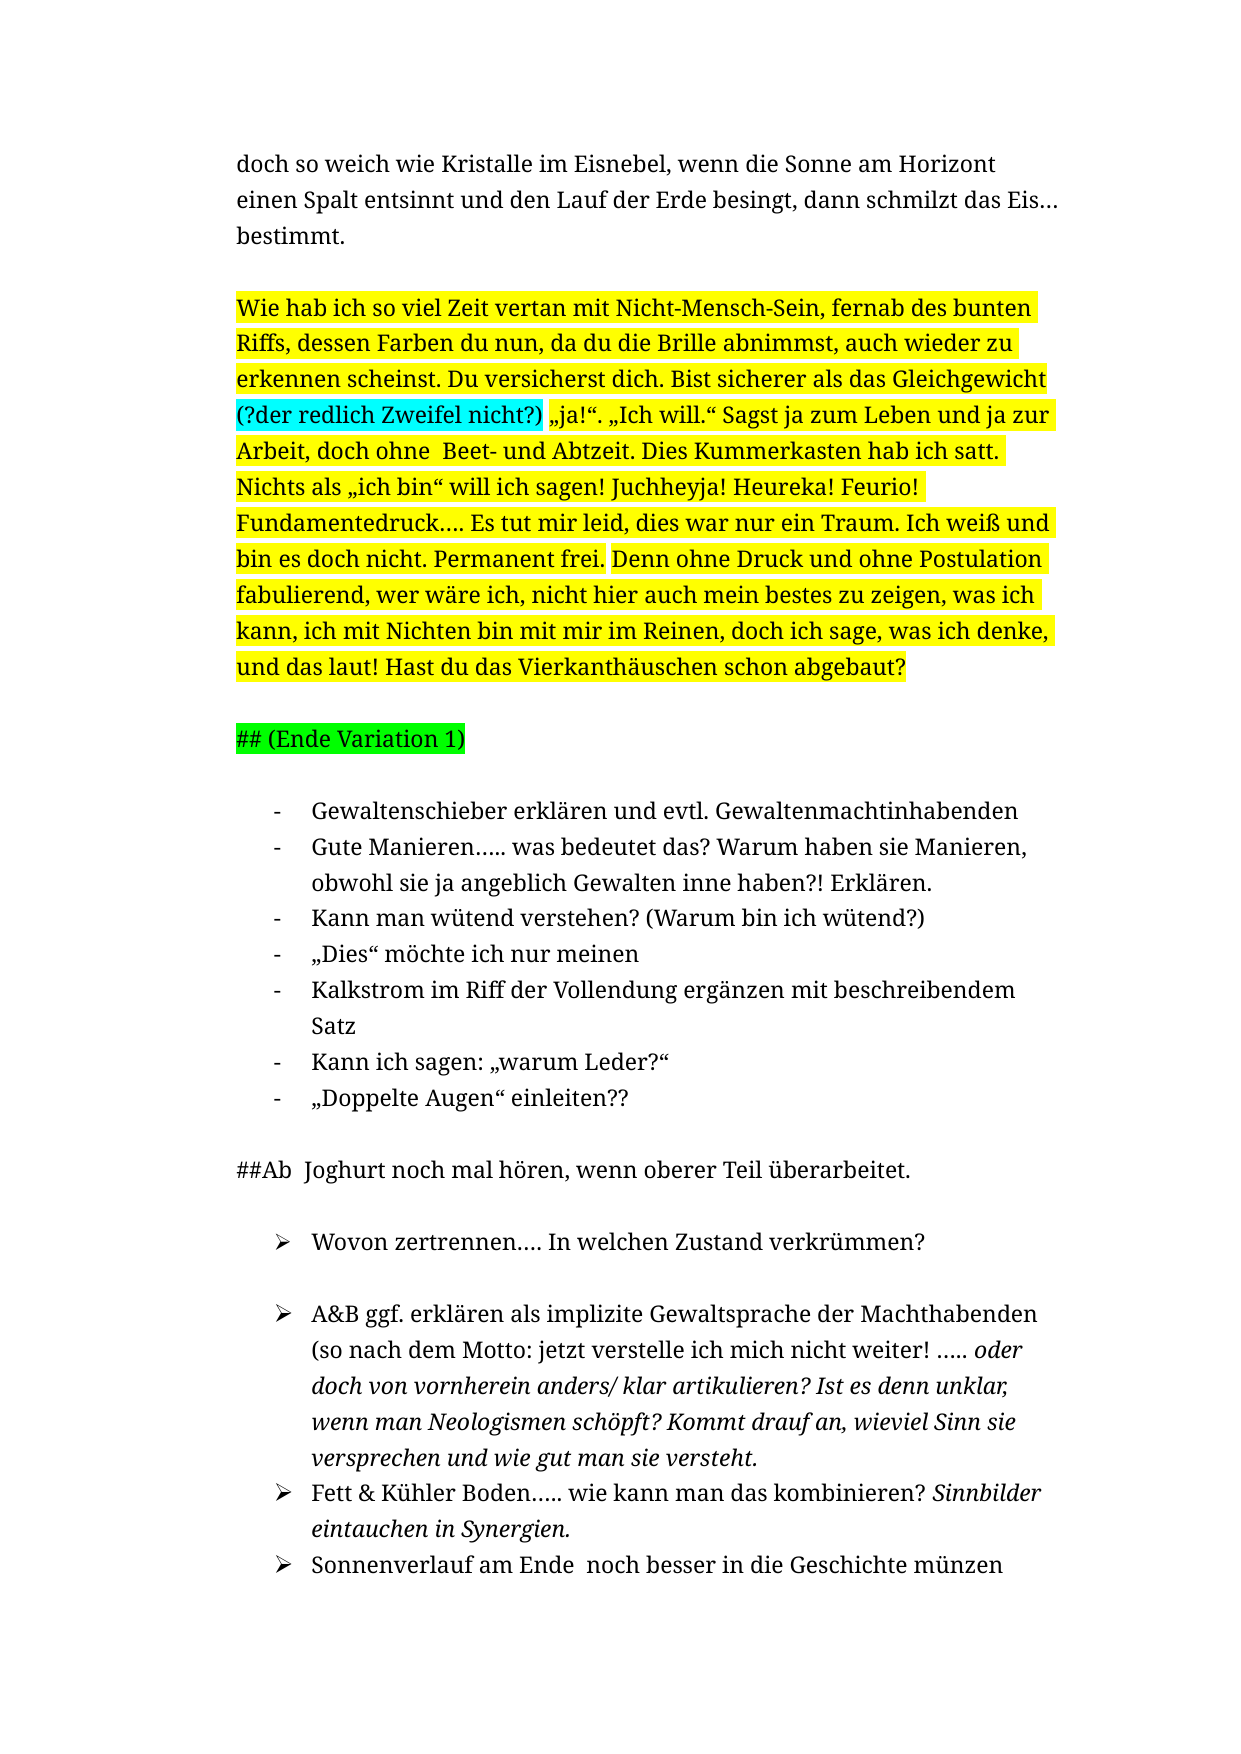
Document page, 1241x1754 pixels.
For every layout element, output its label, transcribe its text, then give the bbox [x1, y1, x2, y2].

list Kann man wütend verstehen? (Warum bin ich wütend?) [274, 902, 1063, 934]
list „Dies“ möchte ich nur meinen [274, 938, 1063, 969]
list Wovon zertrennen…. In welchen Zustand verkrümmen? [274, 1226, 1063, 1257]
text ##Ab Joghurt noch mal hören, wenn oberer Teil überarbeitet. [236, 1154, 1063, 1185]
text doch so weich wie Kristalle im Eisnebel, wenn die Sonne am Horizont einen Spalt entsinnt und den Lauf der Erde besingt, dann schmilzt das Eis… bestimmt. [236, 148, 1063, 251]
list „Doppelte Augen“ einleiten?? [274, 1082, 1063, 1113]
list Kalkstrom im Riff der Vollendung ergänzen mit beschreibendem Satz [274, 974, 1063, 1041]
list Gute Manieren….. was bedeutet das? Warum haben sie Manieren, obwohl sie ja angeblich Gewalten inne haben?! Erklären. [274, 831, 1063, 898]
text Wie hab ich so viel Zeit vertan mit Nicht-Mensch-Sein, fernab des bunten Riffs, dessen Farben du nun, da du die Brille abnimmst, auch wieder zu erkennen scheinst. Du versicherst dich. Bist sicherer als das Gleichgewicht (?der redlich Zweifel nicht?) „ja!“. „Ich will.“ Sagst ja zum Leben und ja zur Arbeit, doch ohne Beet- und Abtzeit. Dies Kummerkasten hab ich satt. Nichts als „ich bin“ will ich sagen! Juchheyja! Heureka! Feurio! Fundamentedruck…. Es tut mir leid, dies war nur ein Traum. Ich weiß und bin es doch nicht. Permanent frei.Hh Denn ohne Druck und ohne Postulation fabulierend, wer wäre ich, nicht hier auch mein bestes zu zeigen, was ich kann, ich mit Nichten bin mit mir im Reinen, doch ich sage, was ich denke, und das laut! Hast du das Vierkanthäuschen schon abgebaut? [236, 291, 1063, 682]
list A&B ggf. erklären als implizite Gewaltsprache der Machthabenden (so nach dem Motto: jetzt verstelle ich mich nicht weiter! ….. oder doch von vornherein anders/ klar artikulieren? Ist es denn unklar, wenn man Neologismen schöpft? Kommt drauf an, wieviel Sinn sie versprechen und wie gut man sie versteht. [274, 1298, 1063, 1473]
list Kann ich sagen: „warum Leder?“ [274, 1046, 1063, 1077]
text ## (Ende Variation 1) [236, 723, 1063, 754]
list Sonnenverlauf am Ende noch besser in die Geschichte münzen [274, 1549, 1063, 1581]
list Gewaltenschieber erklären und evtl. Gewaltenmachtinhabenden [274, 794, 1063, 826]
list Fett & Kühler Boden….. wie kann man das kombinieren? Sinnbilder eintauchen in Synergien. [274, 1477, 1063, 1544]
